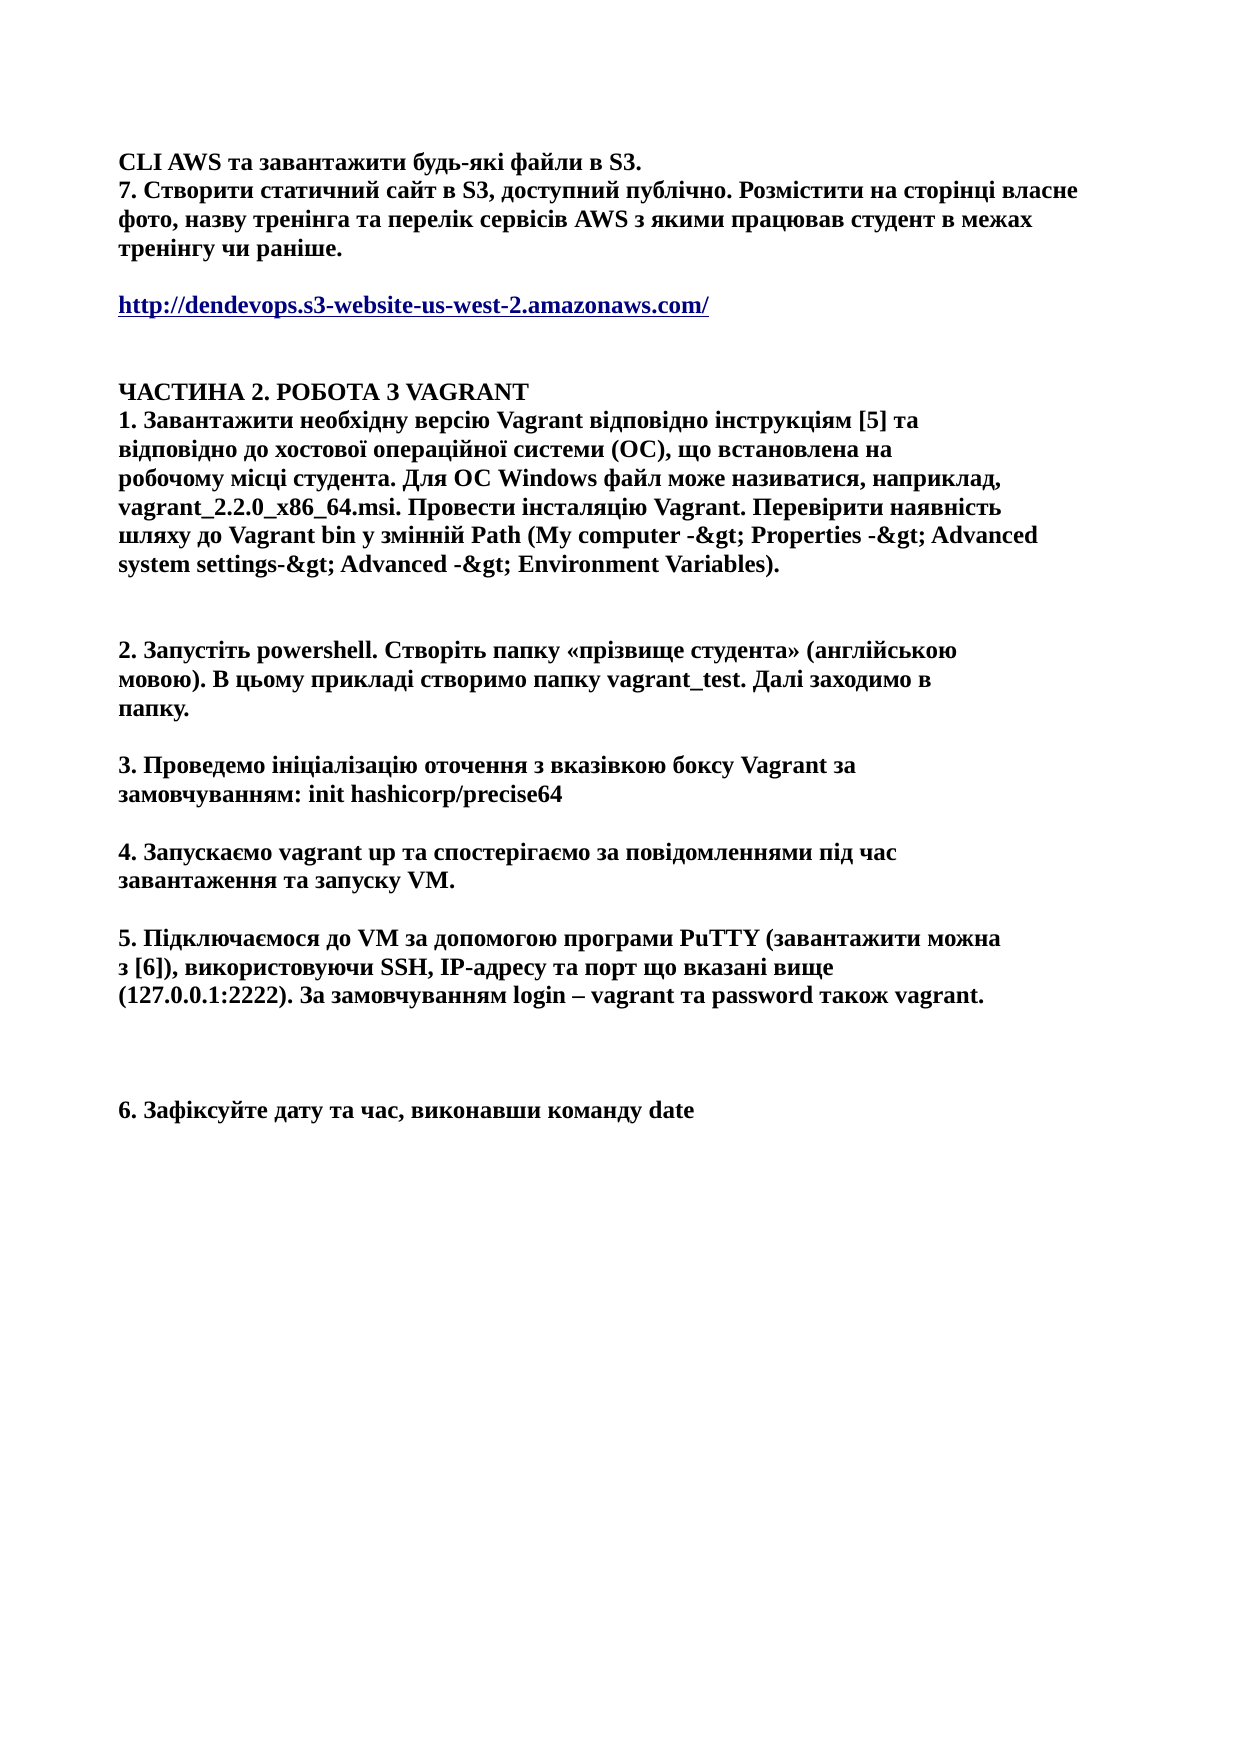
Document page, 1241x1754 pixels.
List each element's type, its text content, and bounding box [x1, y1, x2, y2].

text (127.0.0.1:2222). За замовчуванням login – vagrant та password також vagrant. [118, 981, 1122, 1009]
text шляху до Vagrant bin у змінній Path (My computer -&gt; Properties -&gt; Advanced [118, 521, 1122, 549]
text тренінгу чи раніше. [118, 233, 1122, 262]
text папку. [118, 693, 1122, 722]
text ЧАСТИНА 2. РОБОТА З VAGRANT [118, 377, 1122, 406]
text 4. Запускаємо vagrant up та спостерігаємо за повідомленнями під час [118, 837, 1122, 866]
text vagrant_2.2.0_x86_64.msi. Провести інсталяцію Vagrant. Перевірити наявність [118, 492, 1122, 521]
text замовчуванням: init hashicorp/precise64 [118, 779, 1122, 808]
text 3. Проведемо ініціалізацію оточення з вказівкою боксу Vagrant за [118, 751, 1122, 779]
text CLI AWS та завантажити будь-які файли в S3. [118, 147, 1122, 176]
text відповідно до хостової операційної системи (ОС), що встановлена на [118, 434, 1122, 463]
text 5. Підключаємося до VM за допомогою програми PuTTY (завантажити можна [118, 923, 1122, 952]
text робочому місці студента. Для ОС Windows файл може називатися, наприклад, [118, 463, 1122, 492]
text з [6]), використовуючи SSH, IP-адресу та порт що вказані вище [118, 952, 1122, 981]
text фото, назву тренінга та перелік сервісів AWS з якими працював студент в межах [118, 204, 1122, 233]
text 1. Завантажити необхідну версію Vagrant відповідно інструкціям [5] та [118, 406, 1122, 434]
text мовою). В цьому прикладі створимо папку vagrant_test. Далі заходимо в [118, 664, 1122, 693]
text 2. Запустіть powershell. Створіть папку «прізвище студента» (англійською [118, 636, 1122, 664]
text 7. Створити статичний сайт в S3, доступний публічно. Розмістити на сторінці власне [118, 176, 1122, 204]
text завантаження та запуску VM. [118, 866, 1122, 894]
text 6. Зафіксуйте дату та час, виконавши команду date [118, 1096, 1122, 1124]
text system settings-&gt; Advanced -&gt; Environment Variables). [118, 549, 1122, 578]
text http://dendevops.s3-website-us-west-2.amazonaws.com/ [118, 291, 1122, 319]
